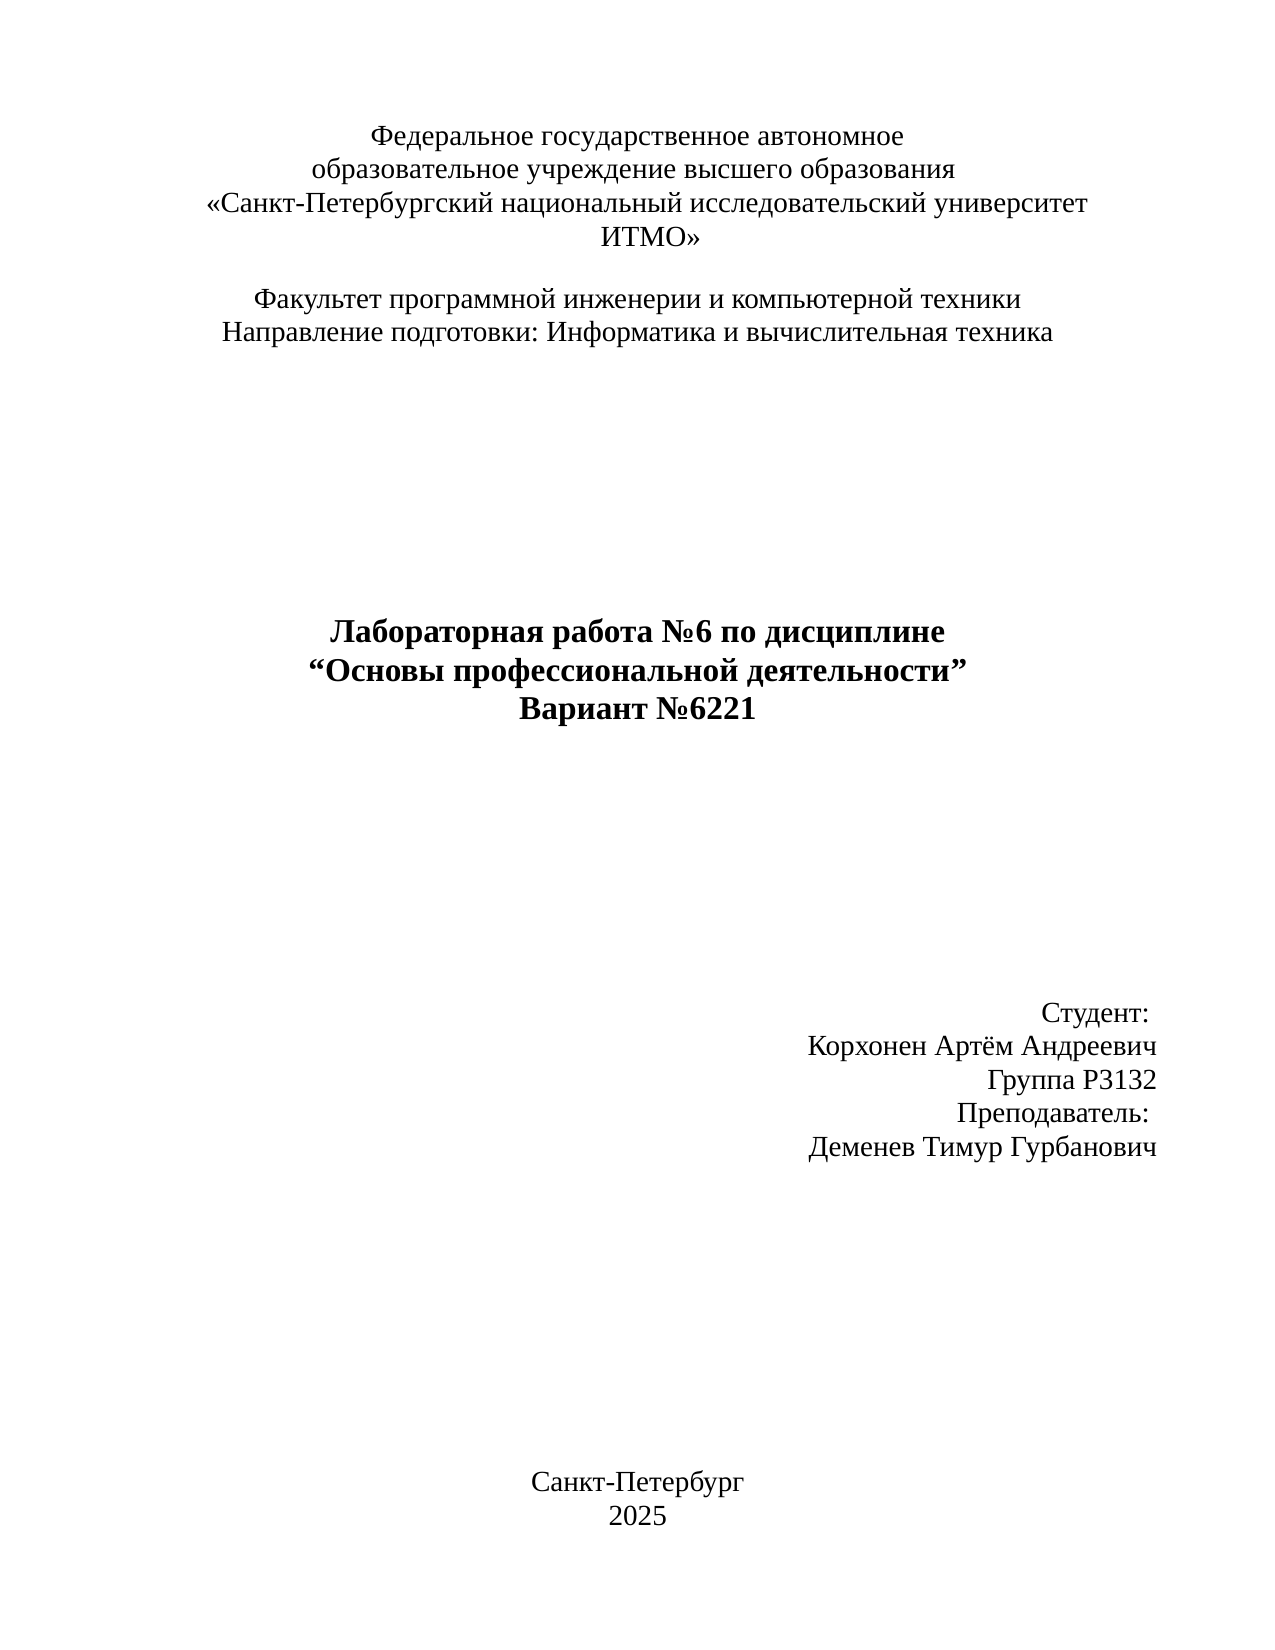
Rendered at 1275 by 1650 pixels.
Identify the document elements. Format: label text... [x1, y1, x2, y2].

text Преподаватель: [118, 1096, 1157, 1129]
text образовательное учреждение высшего образования [118, 152, 1157, 185]
text 2025 [118, 1498, 1157, 1532]
text Студент: [118, 995, 1157, 1028]
text “Основы профессиональной деятельности” [118, 650, 1157, 688]
text Лабораторная работа №6 по дисциплине [118, 612, 1157, 650]
text ИТМО» [118, 219, 1157, 252]
text Факультет программной инженерии и компьютерной техники [118, 281, 1157, 314]
text «Санкт-Петербургский национальный исследовательский университет [118, 185, 1157, 219]
text Федеральное государственное автономное [118, 118, 1157, 152]
text Вариант №6221 [118, 688, 1157, 727]
text Санкт-Петербург [118, 1464, 1157, 1498]
text Деменев Тимур Гурбанович [118, 1129, 1157, 1163]
text Группа P3132 [118, 1062, 1157, 1096]
text Корхонен Артём Андреевич [118, 1028, 1157, 1062]
text Направление подготовки: Информатика и вычислительная техника [118, 314, 1157, 348]
